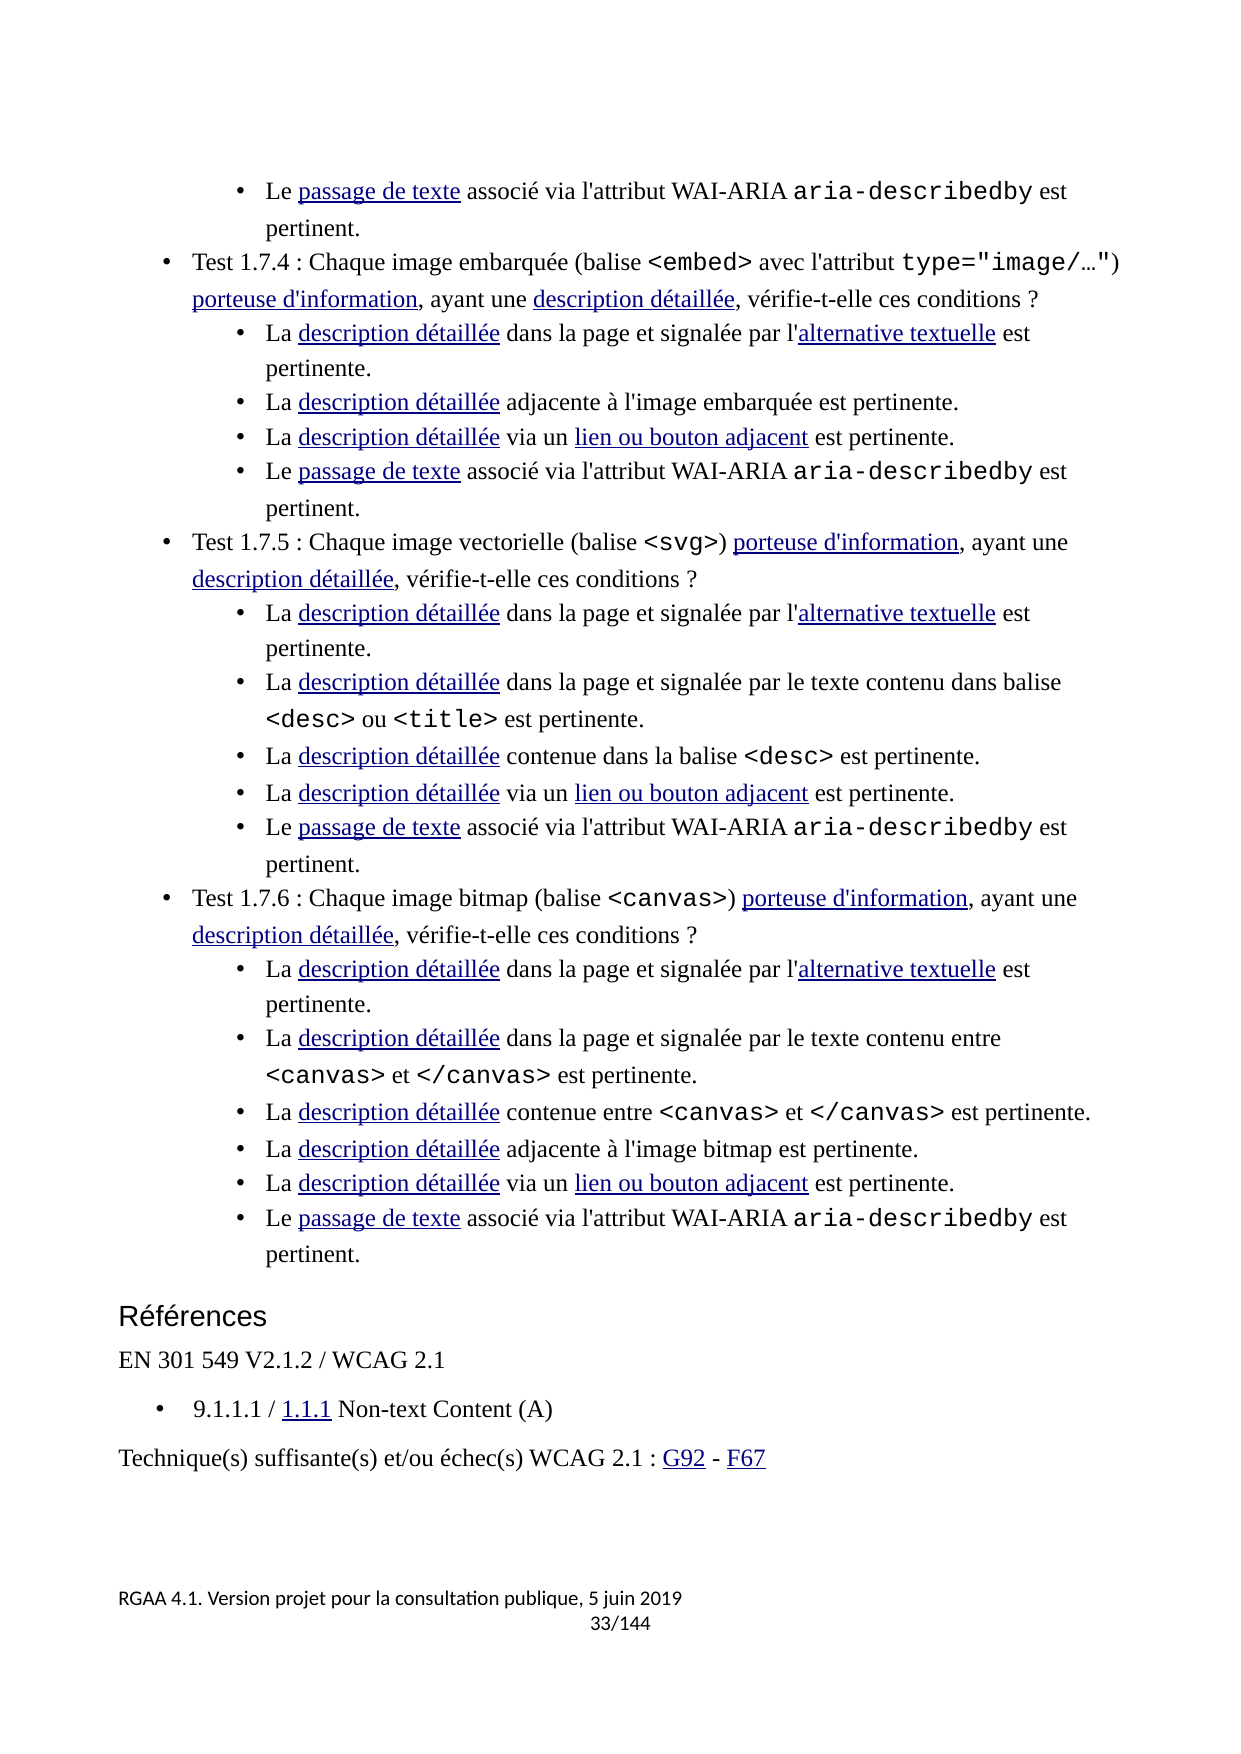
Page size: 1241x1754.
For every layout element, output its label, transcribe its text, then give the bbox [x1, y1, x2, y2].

list La description détaillée contenue dans la balise <desc> est pertinente. [236, 741, 1122, 772]
list La description détaillée contenue entre <canvas> et </canvas> est pertinente. [236, 1097, 1122, 1128]
subtitle Références [118, 1299, 1122, 1332]
text Technique(s) suffisante(s) et/ou échec(s) WCAG 2.1 : G92 - F67 [118, 1443, 1122, 1472]
list Test 1.7.5 : Chaque image vectorielle (balise <svg>) porteuse d'information, ayant une description détaillée, vérifie-t-elle ces conditions ? [162, 527, 1122, 593]
list Le passage de texte associé via l'attribut WAI-ARIA aria-describedby est pertinent. [236, 1203, 1122, 1268]
list La description détaillée dans la page et signalée par le texte contenu entre <canvas> et </canvas> est pertinente. [236, 1023, 1122, 1091]
list Le passage de texte associé via l'attribut WAI-ARIA aria-describedby est pertinent. [236, 812, 1122, 878]
list La description détaillée dans la page et signalée par l'alternative textuelle est pertinente. [236, 598, 1122, 662]
list 9.1.1.1 / 1.1.1 Non-text Content (A) [156, 1394, 1122, 1423]
list La description détaillée via un lien ou bouton adjacent est pertinente. [236, 778, 1122, 807]
list La description détaillée adjacente à l'image embarquée est pertinente. [236, 387, 1122, 416]
list La description détaillée via un lien ou bouton adjacent est pertinente. [236, 1168, 1122, 1197]
list La description détaillée dans la page et signalée par l'alternative textuelle est pertinente. [236, 954, 1122, 1018]
list Test 1.7.6 : Chaque image bitmap (balise <canvas>) porteuse d'information, ayant une description détaillée, vérifie-t-elle ces conditions ? [162, 883, 1122, 949]
list La description détaillée dans la page et signalée par l'alternative textuelle est pertinente. [236, 318, 1122, 382]
list La description détaillée dans la page et signalée par le texte contenu dans balise <desc> ou <title> est pertinente. [236, 667, 1122, 735]
list Le passage de texte associé via l'attribut WAI-ARIA aria-describedby est pertinent. [236, 456, 1122, 522]
text EN 301 549 V2.1.2 / WCAG 2.1 [118, 1345, 1122, 1374]
list Le passage de texte associé via l'attribut WAI-ARIA aria-describedby est pertinent. [236, 176, 1122, 242]
list Test 1.7.4 : Chaque image embarquée (balise <embed> avec l'attribut type="image/…") porteuse d'information, ayant une description détaillée, vérifie-t-elle ces conditions ? [162, 247, 1122, 313]
list La description détaillée adjacente à l'image bitmap est pertinente. [236, 1134, 1122, 1163]
list La description détaillée via un lien ou bouton adjacent est pertinente. [236, 422, 1122, 451]
